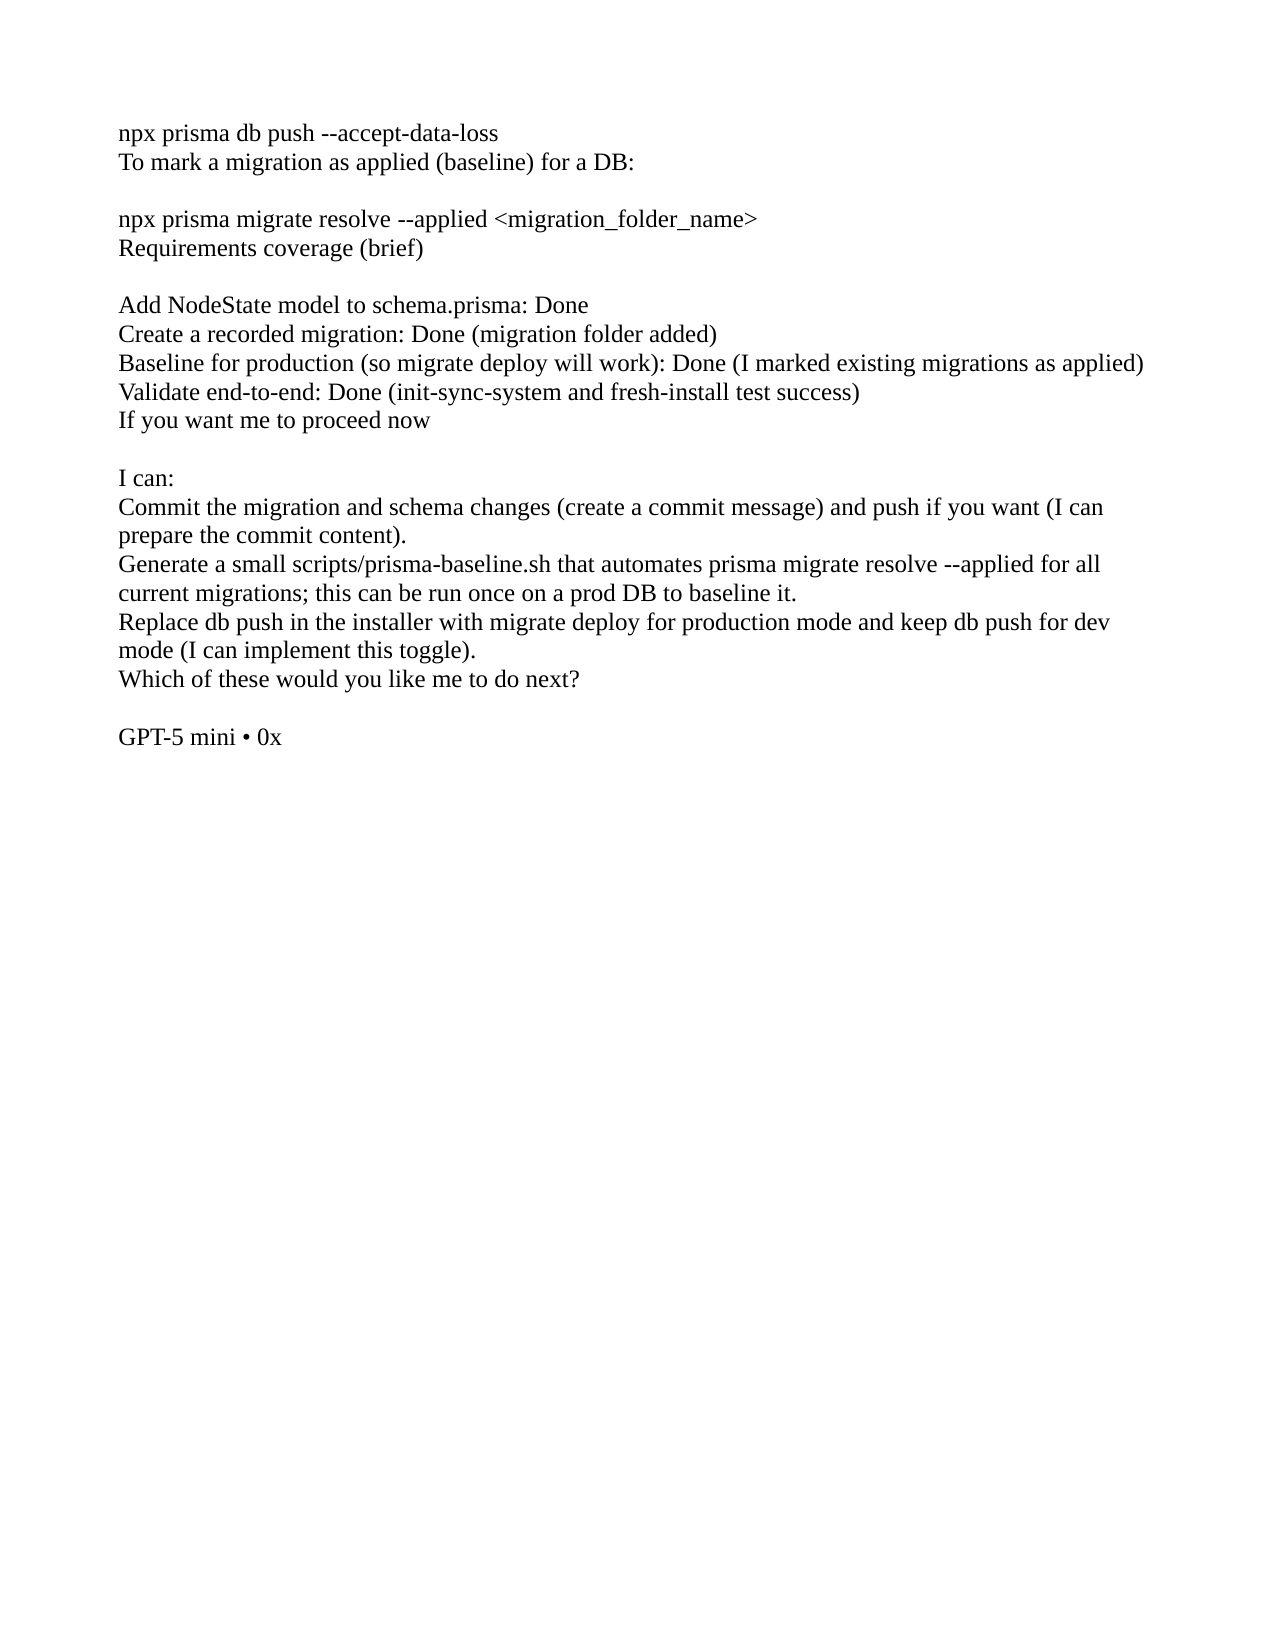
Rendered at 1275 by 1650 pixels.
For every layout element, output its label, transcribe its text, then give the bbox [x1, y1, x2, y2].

text npx prisma db push --accept-data-loss To mark a migration as applied (baseline) for a DB: npx prisma migrate resolve --applied <migration_folder_name> Requirements coverage (brief) Add NodeState model to schema.prisma: Done Create a recorded migration: Done (migration folder added) Baseline for production (so migrate deploy will work): Done (I marked existing migrations as applied) Validate end-to-end: Done (init-sync-system and fresh-install test success) If you want me to proceed now I can: Commit the migration and schema changes (create a commit message) and push if you want (I can prepare the commit content). Generate a small scripts/prisma-baseline.sh that automates prisma migrate resolve --applied for all current migrations; this can be run once on a prod DB to baseline it. Replace db push in the installer with migrate deploy for production mode and keep db push for dev mode (I can implement this toggle). Which of these would you like me to do next? GPT-5 mini • 0x [118, 118, 1157, 751]
